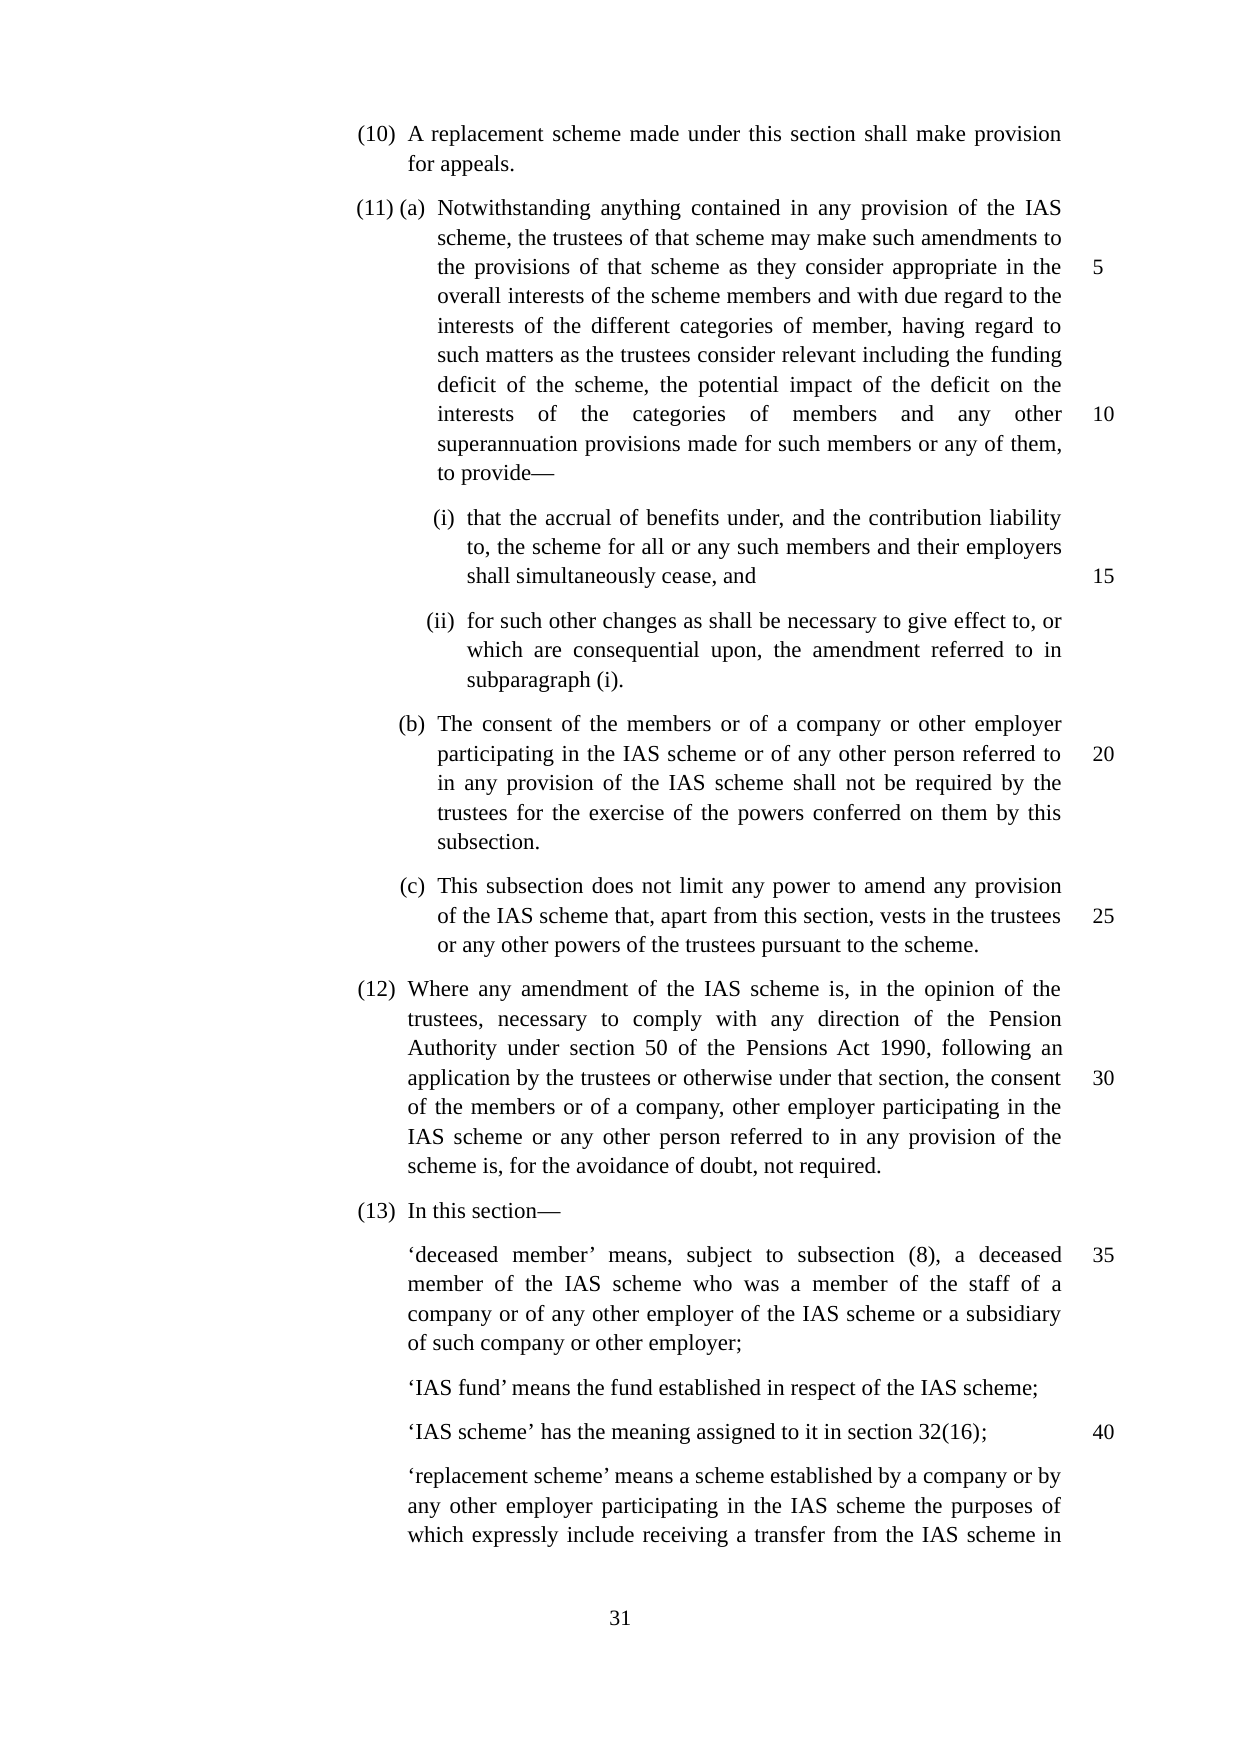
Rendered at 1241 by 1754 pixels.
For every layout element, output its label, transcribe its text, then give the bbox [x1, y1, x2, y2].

text ‘IAS fund’ means the fund established in respect of the IAS scheme; [319, 1371, 1063, 1401]
text (c) This subsection does not limit any power to amend any provision of the IAS scheme that, apart from this section, vests in the trustees or any other powers of the trustees pursuant to the scheme. [307, 870, 1063, 958]
text (11) (a) Notwithstanding anything contained in any provision of the IAS scheme, the trustees of that scheme may make such amendments to the provisions of that scheme as they consider appropriate in the overall interests of the scheme members and with due regard to the interests of the different categories of member, having regard to such matters as the trustees consider relevant including the funding deficit of the scheme, the potential impact of the deficit on the interests of the categories of members and any other superannuation provisions made for such members or any of them, to provide⁠— [307, 192, 1063, 487]
text (ii) for such other changes as shall be necessary to give effect to, or which are consequential upon, the amendment referred to in subparagraph (i). [295, 605, 1063, 693]
text (b) The consent of the members or of a company or other employer participating in the IAS scheme or of any other person referred to in any provision of the IAS scheme shall not be required by the trustees for the exercise of the powers conferred on them by this subsection. [307, 708, 1063, 855]
text ‘IAS scheme’ has the meaning assigned to it in section 32(16); [319, 1416, 1063, 1445]
text (12) Where any amendment of the IAS scheme is, in the opinion of the trustees, necessary to comply with any direction of the Pension Authority under section 50 of the Pensions Act 1990, following an application by the trustees or otherwise under that section, the consent of the members or of a company, other employer participating in the IAS scheme or any other person referred to in any provision of the scheme is, for the avoidance of doubt, not required. [319, 973, 1063, 1180]
text (13) In this section⁠— [319, 1194, 1063, 1224]
text ‘deceased member’ means, subject to subsection (8), a deceased member of the IAS scheme who was a member of the staff of a company or of any other employer of the IAS scheme or a subsidiary of such company or other employer; [319, 1239, 1063, 1357]
text (10) A replacement scheme made under this section shall make provision for appeals. [319, 118, 1063, 177]
text (i) that the accrual of benefits under, and the contribution liability to, the scheme for all or any such members and their employers shall simultaneously cease, and [295, 501, 1063, 590]
text ‘replacement scheme’ means a scheme established by a company or by any other employer participating in the IAS scheme the purposes of which expressly include receiving a transfer from the IAS scheme in [319, 1460, 1063, 1548]
